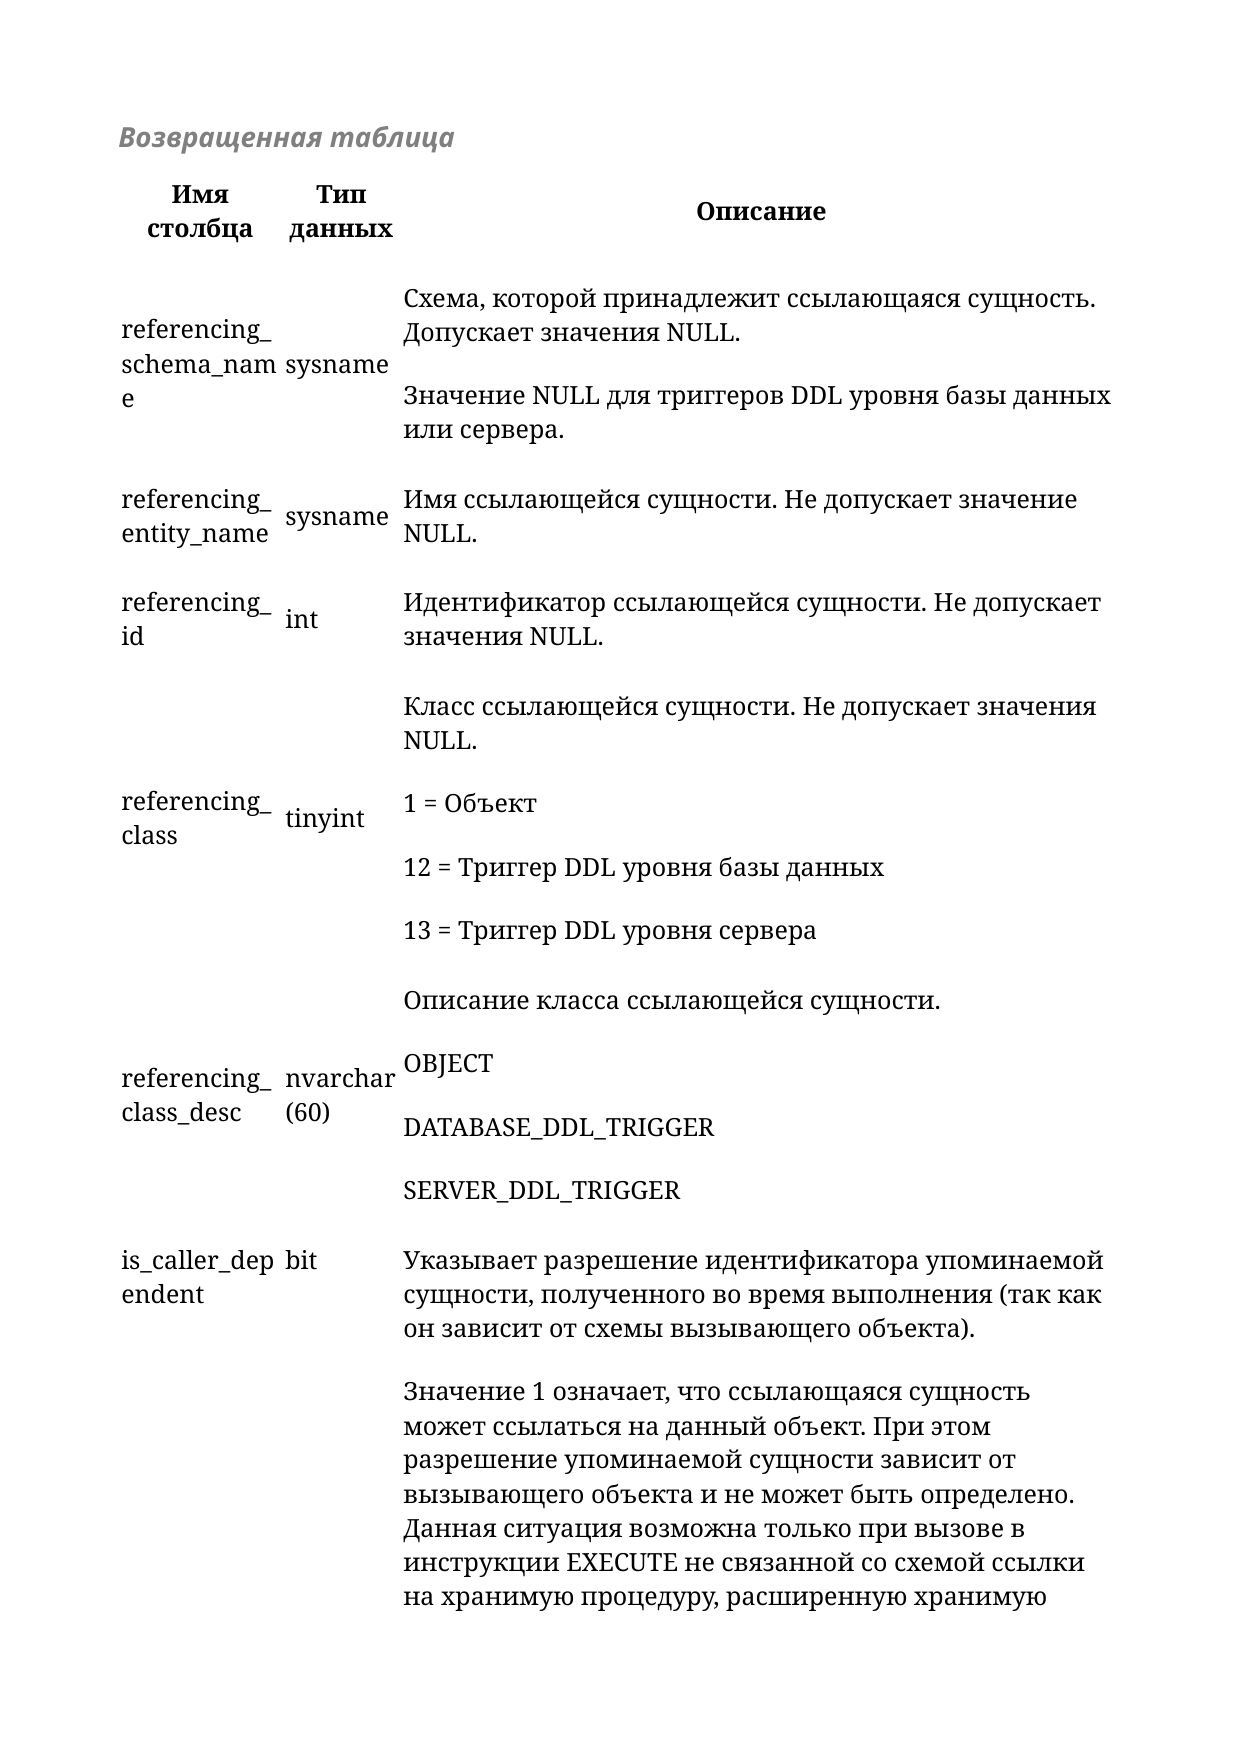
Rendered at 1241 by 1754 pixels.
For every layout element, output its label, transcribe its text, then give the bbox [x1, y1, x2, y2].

table_cell is_caller_dependent [118, 1240, 282, 1615]
table_header Тип данных [282, 174, 400, 277]
table_cell Имя ссылающейся сущности. Не допускает значение NULL. [400, 479, 1122, 582]
table_cell Класс ссылающейся сущности. Не допускает значения NULL. 1 = Объект 12 = Триггер DDL уровня базы данных 13 = Триггер DDL уровня сервера [400, 685, 1122, 979]
table_header Имя столбца [118, 174, 282, 277]
table_cell referencing_entity_name [118, 479, 282, 582]
table_cell sysname [282, 278, 400, 478]
table_cell Идентификатор ссылающейся сущности. Не допускает значения NULL. [400, 582, 1122, 685]
table_cell Указывает разрешение идентификатора упоминаемой сущности, полученного во время выполнения (так как он зависит от схемы вызывающего объекта). Значение 1 означает, что ссылающаяся сущность может ссылаться на данный объект. При этом разрешение упоминаемой сущности зависит от вызывающего объекта и не может быть определено. Данная ситуация возможна только при вызове в инструкции EXECUTE не связанной со схемой ссылки на хранимую процедуру, расширенную хранимую [400, 1240, 1122, 1615]
table_cell int [282, 582, 400, 685]
table_cell referencing_id [118, 582, 282, 685]
table_cell nvarchar(60) [282, 980, 400, 1239]
subtitle Возвращенная таблица [118, 118, 1122, 156]
table_cell Описание класса ссылающейся сущности. OBJECT DATABASE_DDL_TRIGGER SERVER_DDL_TRIGGER [400, 980, 1122, 1239]
table_header Описание [400, 174, 1122, 277]
table_cell Схема, которой принадлежит ссылающаяся сущность. Допускает значения NULL. Значение NULL для триггеров DDL уровня базы данных или сервера. [400, 278, 1122, 478]
table_cell bit [282, 1240, 400, 1615]
table_cell tinyint [282, 685, 400, 979]
table_cell referencing_class [118, 685, 282, 979]
table_cell referencing_schema_name [118, 278, 282, 478]
table_cell sysname [282, 479, 400, 582]
table_cell referencing_class_desc [118, 980, 282, 1239]
